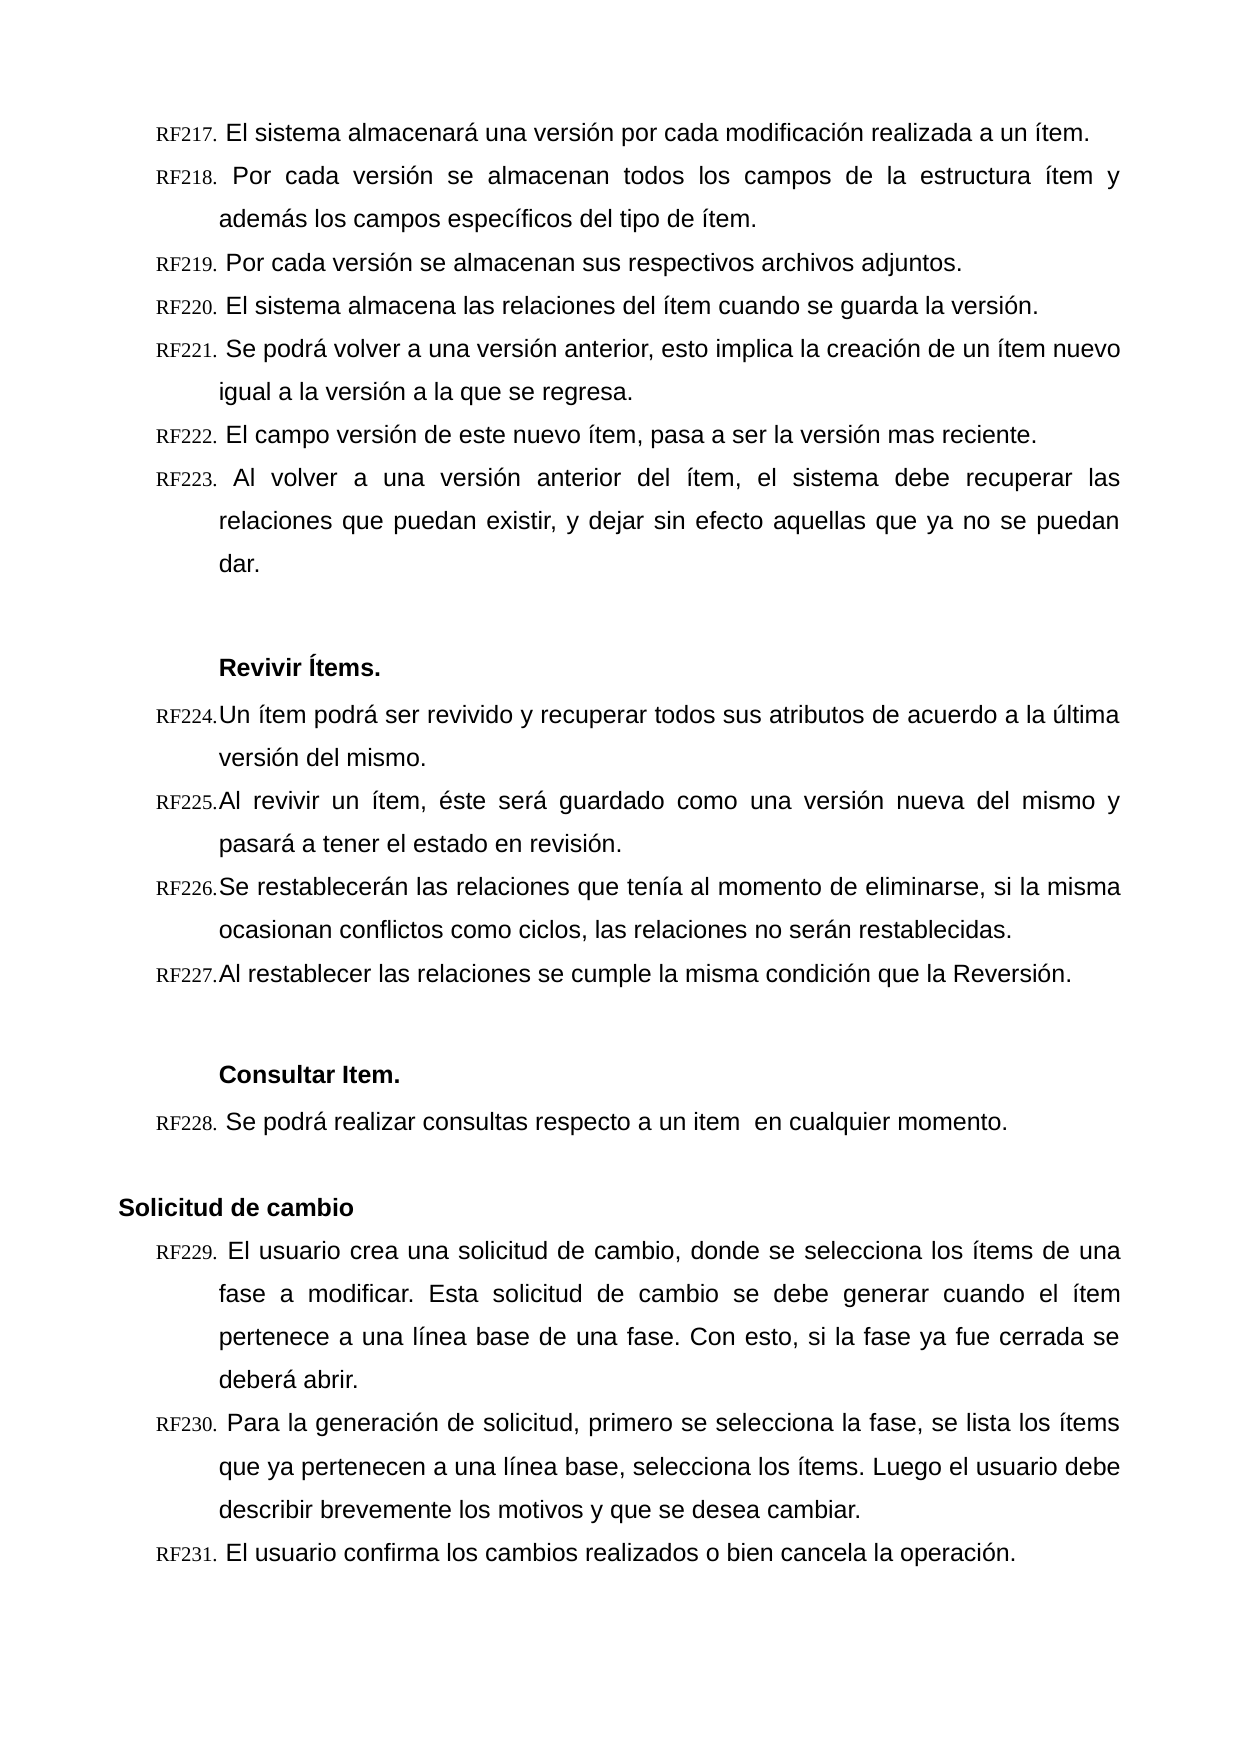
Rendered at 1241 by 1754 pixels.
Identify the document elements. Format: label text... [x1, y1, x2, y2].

list El usuario crea una solicitud de cambio, donde se selecciona los ítems de una fase a modificar. Esta solicitud de cambio se debe generar cuando el ítem pertenece a una línea base de una fase. Con esto, si la fase ya fue cerrada se deberá abrir. [156, 1236, 1122, 1394]
list Por cada versión se almacenan sus respectivos archivos adjuntos. [156, 247, 1122, 276]
list Al revivir un ítem, éste será guardado como una versión nueva del mismo y pasará a tener el estado en revisión. [156, 786, 1122, 858]
list El sistema almacena las relaciones del ítem cuando se guarda la versión. [156, 291, 1122, 319]
list Revivir Ítems. [156, 653, 1122, 682]
list Se podrá volver a una versión anterior, esto implica la creación de un ítem nuevo igual a la versión a la que se regresa. [156, 334, 1122, 406]
list Se restablecerán las relaciones que tenía al momento de eliminarse, si la misma ocasionan conflictos como ciclos, las relaciones no serán restablecidas. [156, 872, 1122, 944]
list Consultar Item. [156, 1060, 1122, 1089]
list Por cada versión se almacenan todos los campos de la estructura ítem y además los campos específicos del tipo de ítem. [156, 161, 1122, 233]
list El sistema almacenará una versión por cada modificación realizada a un ítem. [156, 118, 1122, 147]
list Un ítem podrá ser revivido y recuperar todos sus atributos de acuerdo a la última versión del mismo. [156, 700, 1122, 772]
list El campo versión de este nuevo ítem, pasa a ser la versión mas reciente. [156, 420, 1122, 449]
list Al volver a una versión anterior del ítem, el sistema debe recuperar las relaciones que puedan existir, y dejar sin efecto aquellas que ya no se puedan dar. [156, 463, 1122, 578]
list Se podrá realizar consultas respecto a un item en cualquier momento. [156, 1106, 1122, 1135]
text Solicitud de cambio [118, 1193, 1122, 1221]
list Para la generación de solicitud, primero se selecciona la fase, se lista los ítems que ya pertenecen a una línea base, selecciona los ítems. Luego el usuario debe describir brevemente los motivos y que se desea cambiar. [156, 1408, 1122, 1523]
list Al restablecer las relaciones se cumple la misma condición que la Reversión. [156, 958, 1122, 987]
list El usuario confirma los cambios realizados o bien cancela la operación. [156, 1538, 1122, 1566]
